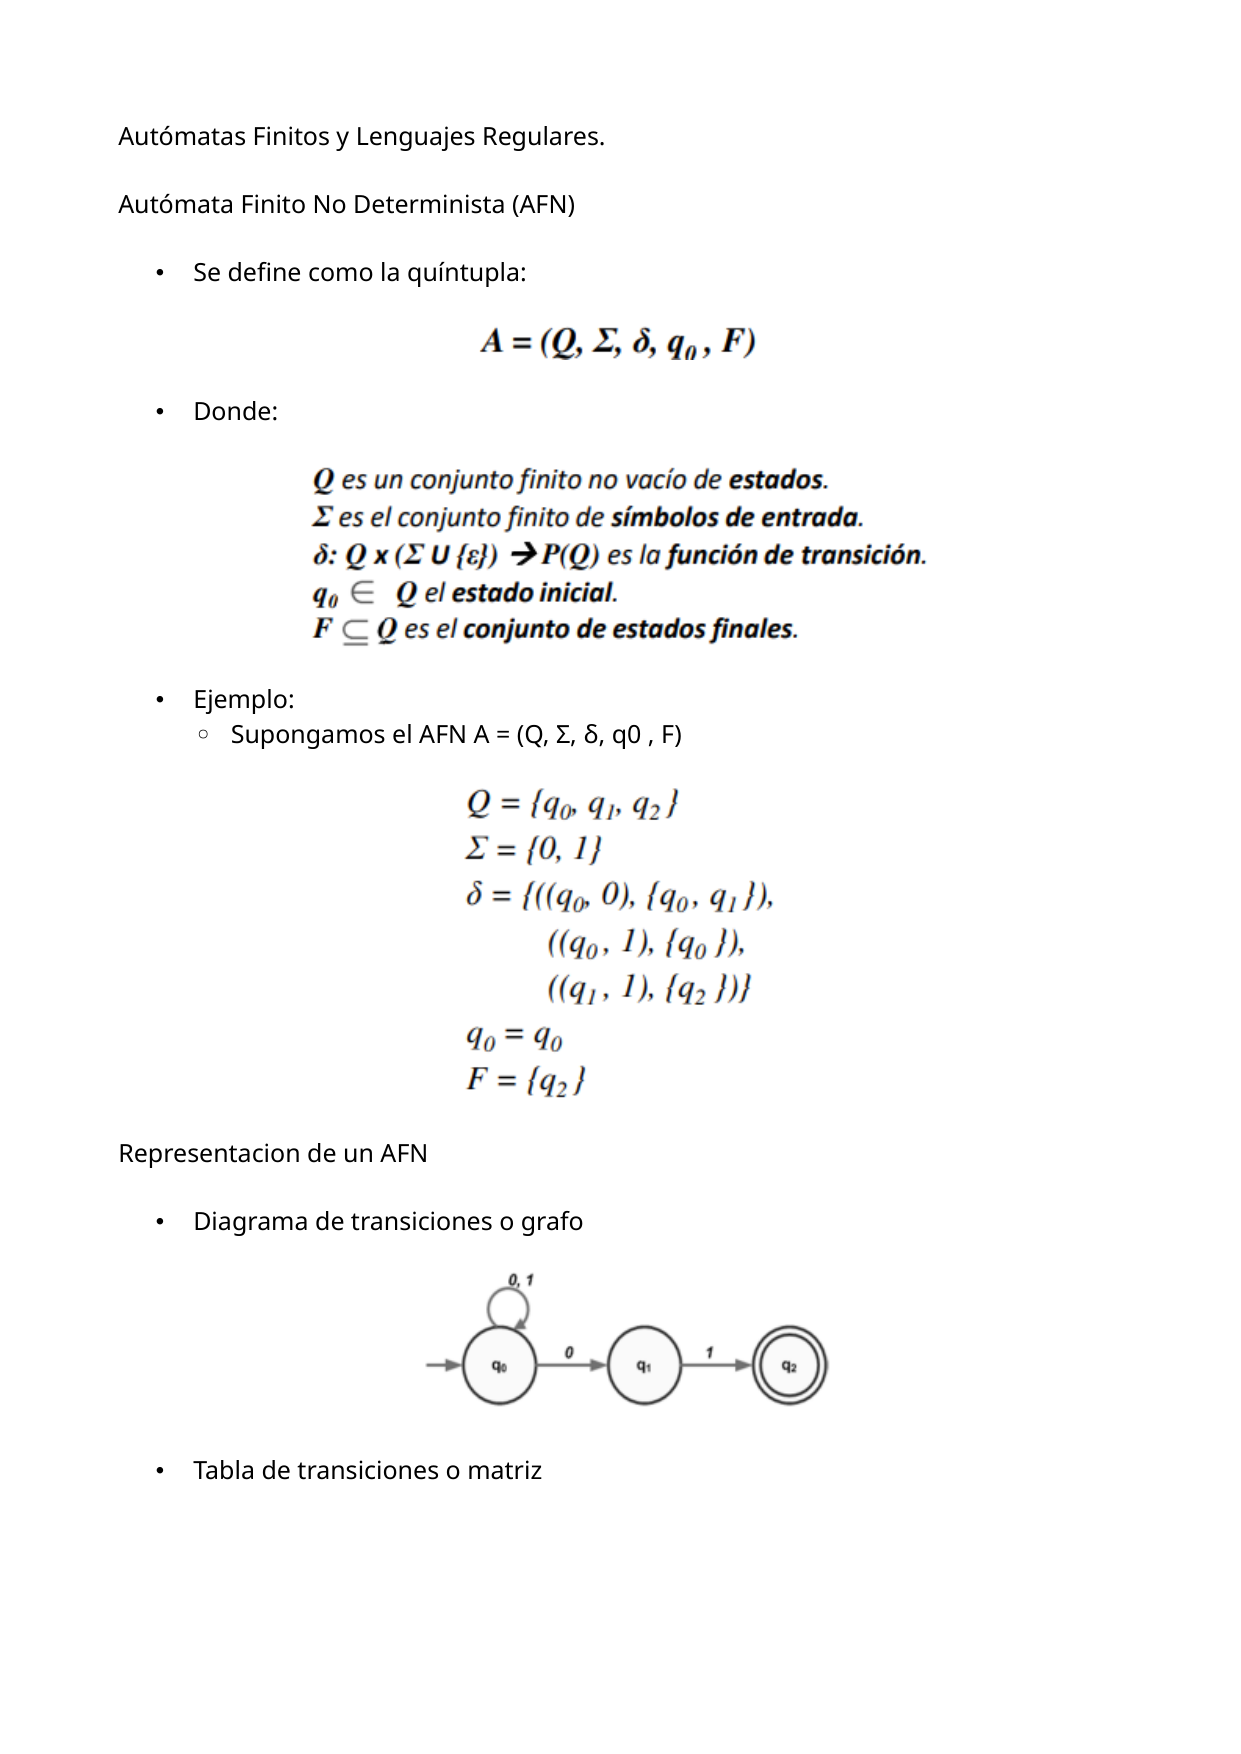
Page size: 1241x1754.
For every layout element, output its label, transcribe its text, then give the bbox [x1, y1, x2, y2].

text Representacion de un AFN [118, 1136, 1122, 1170]
list Se define como la quíntupla: [156, 254, 1122, 288]
list Supongamos el AFN A = (Q, Σ, δ, q0 , F) [193, 716, 1122, 750]
list Ejemplo: [156, 682, 1122, 716]
text Autómata Finito No Determinista (AFN) [118, 186, 1122, 220]
picture [310, 462, 930, 649]
text Autómatas Finitos y Lenguajes Regulares. [118, 118, 1122, 152]
list Diagrama de transiciones o grafo [156, 1204, 1122, 1238]
picture [410, 1271, 831, 1419]
picture [463, 784, 778, 1102]
list Donde: [156, 394, 1122, 428]
list Tabla de transiciones o matriz [156, 1453, 1122, 1487]
picture [479, 322, 761, 360]
